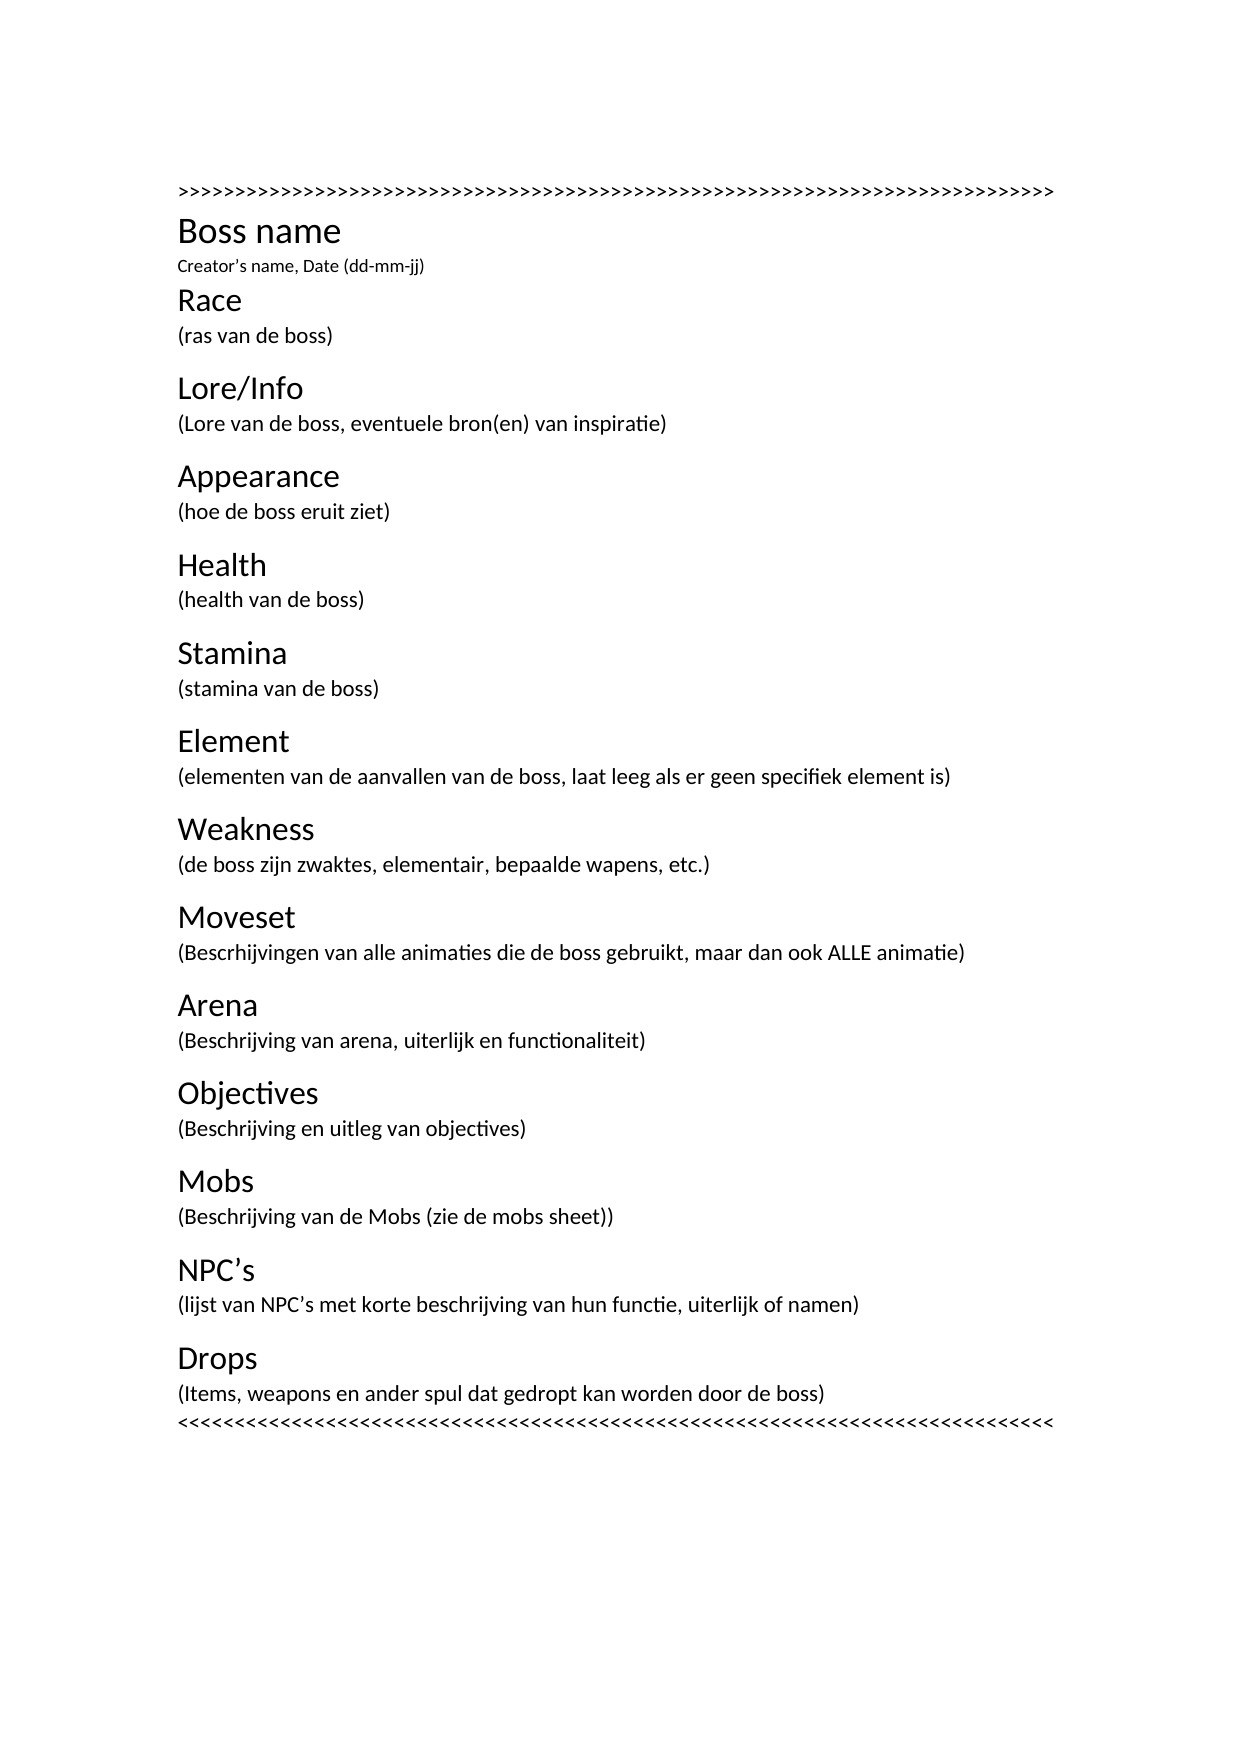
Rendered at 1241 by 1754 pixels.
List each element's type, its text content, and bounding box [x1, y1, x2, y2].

text Element (elementen van de aanvallen van de boss, laat leeg als er geen specifiek element is) [177, 720, 1063, 790]
text >>>>>>>>>>>>>>>>>>>>>>>>>>>>>>>>>>>>>>>>>>>>>>>>>>>>>>>>>>>>>>>>>>>>>>>>>>>>> Boss name Creator’s name, Date (dd-mm-jj) Race (ras van de boss) [177, 148, 1063, 349]
text Weakness (de boss zijn zwaktes, elementair, bepaalde wapens, etc.) [177, 808, 1063, 878]
text Stamina (stamina van de boss) [177, 632, 1063, 702]
text Drops (Items, weapons en ander spul dat gedropt kan worden door de boss) <<<<<<<<<<<<<<<<<<<<<<<<<<<<<<<<<<<<<<<<<<<<<<<<<<<<<<<<<<<<<<<<<<<<<<<<<<<<< [177, 1337, 1063, 1436]
text Objectives (Beschrijving en uitleg van objectives) [177, 1072, 1063, 1142]
text Mobs (Beschrijving van de Mobs (zie de mobs sheet)) [177, 1160, 1063, 1231]
text Appearance (hoe de boss eruit ziet) [177, 455, 1063, 526]
text Health (health van de boss) [177, 543, 1063, 614]
text Lore/Info (Lore van de boss, eventuele bron(en) van inspiratie) [177, 367, 1063, 437]
text Arena (Beschrijving van arena, uiterlijk en functionaliteit) [177, 984, 1063, 1054]
text NPC’s (lijst van NPC’s met korte beschrijving van hun functie, uiterlijk of namen) [177, 1248, 1063, 1319]
text Moveset (Bescrhijvingen van alle animaties die de boss gebruikt, maar dan ook ALLE animatie) [177, 896, 1063, 966]
